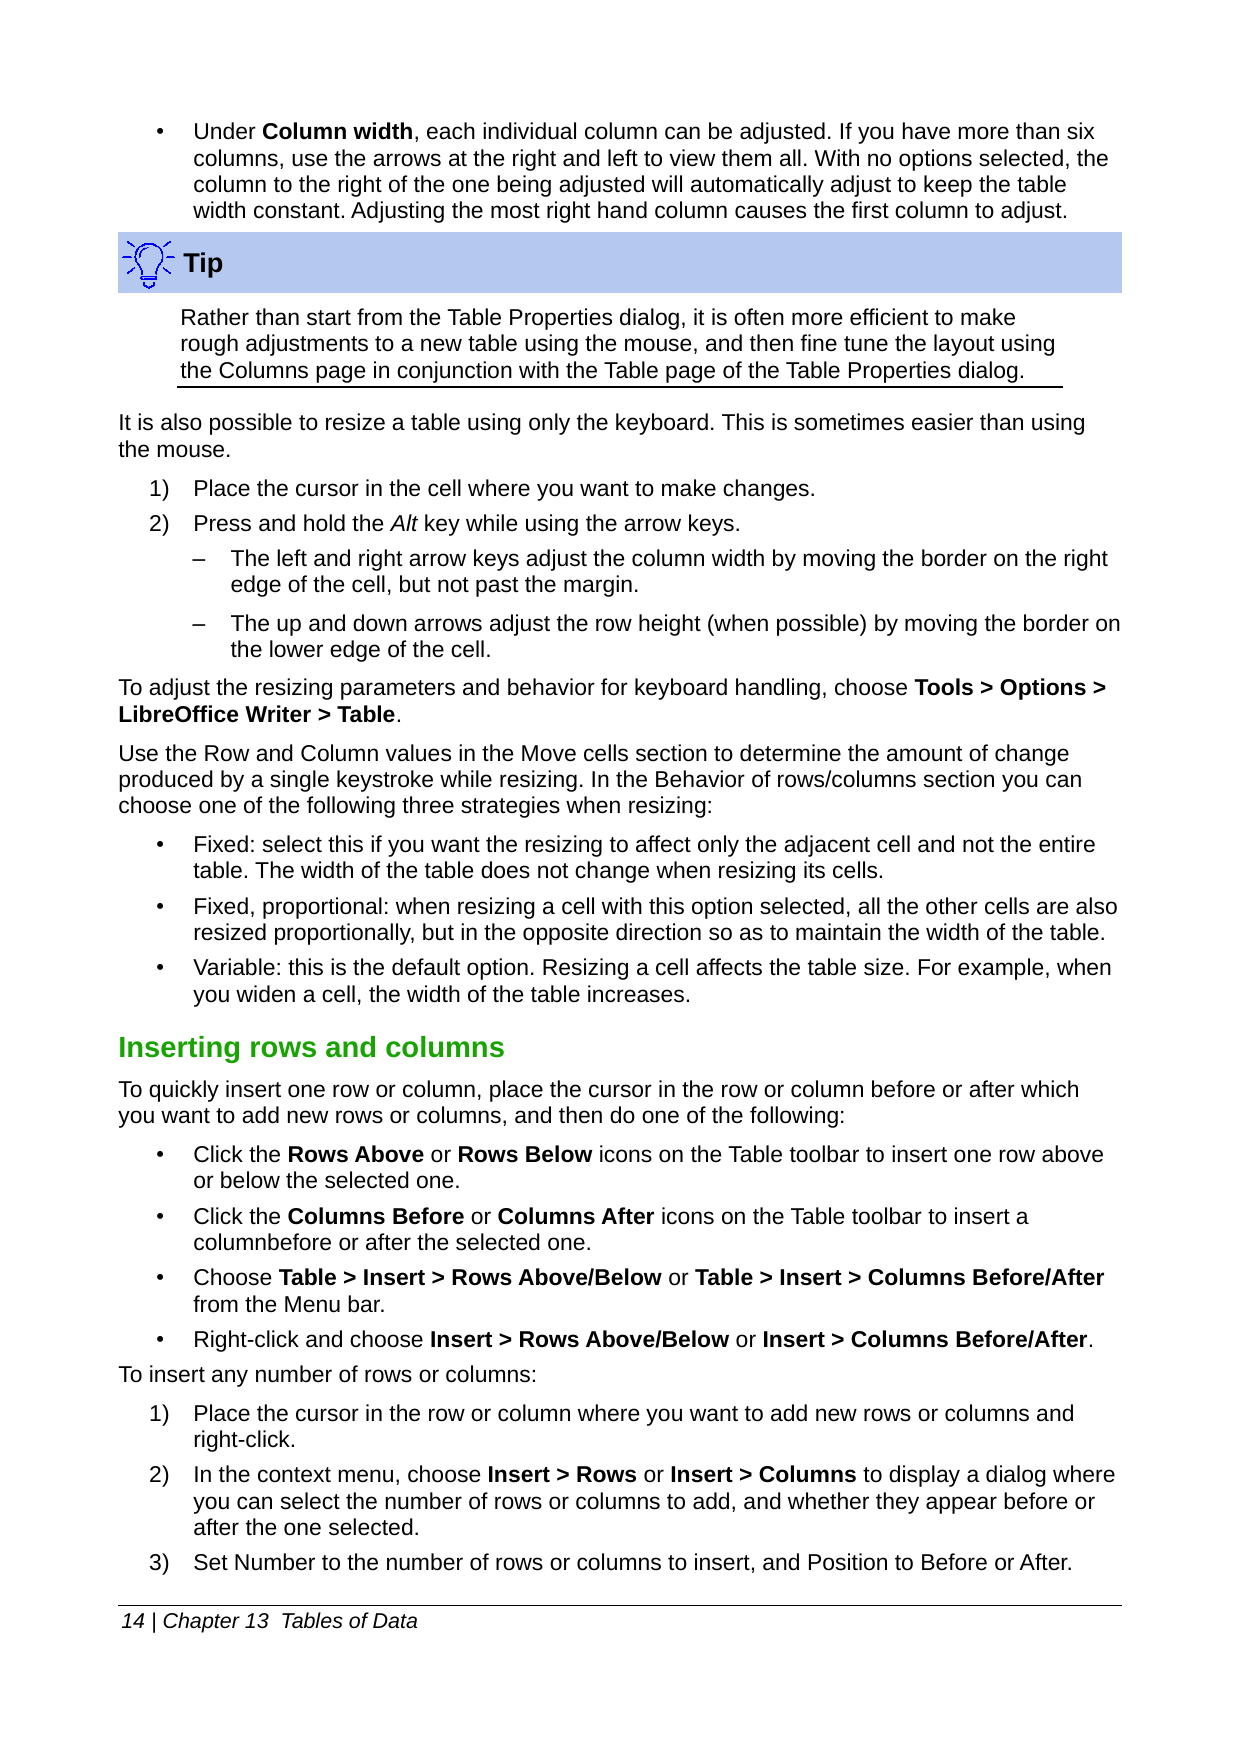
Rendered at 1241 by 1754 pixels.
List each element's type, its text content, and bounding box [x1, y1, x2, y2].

list Press and hold the Alt key while using the arrow keys. [169, 510, 1122, 536]
list It is also possible to resize a table using only the keyboard. This is sometimes easier than using the mouse. [118, 409, 1122, 462]
list Click the Columns Before or Columns After icons on the Table toolbar to insert a columnbefore or after the selected one. [156, 1203, 1122, 1255]
list Place the cursor in the cell where you want to make changes. [169, 474, 1122, 501]
subtitle Inserting rows and columns [118, 1031, 1122, 1064]
list To insert any number of rows or columns: [118, 1361, 1122, 1387]
list To quickly insert one row or column, place the cursor in the row or column before or after which you want to add new rows or columns, and then do one of the following: [118, 1076, 1122, 1128]
text To adjust the resizing parameters and behavior for keyboard handling, choose Tools > Options > LibreOffice Writer > Table. [118, 674, 1122, 727]
list Under Column width, each individual column can be adjusted. If you have more than six columns, use the arrows at the right and left to view them all. With no options selected, the column to the right of the one being adjusted will automatically adjust to keep the table width constant. Adjusting the most right hand column causes the first column to adjust. [156, 118, 1122, 223]
list Place the cursor in the row or column where you want to add new rows or columns and right-click. [169, 1400, 1122, 1452]
list Fixed: select this if you want the resizing to affect only the adjacent cell and not the entire table. The width of the table does not change when resizing its cells. [156, 831, 1122, 884]
subtitle Tip [118, 232, 1122, 293]
picture [119, 233, 179, 293]
list Set Number to the number of rows or columns to insert, and Position to Before or After. [169, 1549, 1122, 1576]
text Use the Row and Column values in the Move cells section to determine the amount of change produced by a single keystroke while resizing. In the Behavior of rows/columns section you can choose one of the following three strategies when resizing: [118, 739, 1122, 818]
list The left and right arrow keys adjust the column width by moving the border on the right edge of the cell, but not past the margin. [192, 545, 1122, 598]
list Fixed, proportional: when resizing a cell with this option selected, all the other cells are also resized proportionally, but in the opposite direction so as to maintain the width of the table. [156, 893, 1122, 945]
list The up and down arrows adjust the row height (when possible) by moving the border on the lower edge of the cell. [192, 609, 1122, 662]
list In the context menu, choose Insert > Rows or Insert > Columns to display a dialog where you can select the number of rows or columns to add, and whether they appear before or after the one selected. [169, 1461, 1122, 1540]
list Choose Table > Insert > Rows Above/Below or Table > Insert > Columns Before/After from the Menu bar. [156, 1264, 1122, 1317]
text Rather than start from the Table Properties dialog, it is often more efficient to make rough adjustments to a new table using the mouse, and then fine tune the layout using the Columns page in conjunction with the Table page of the Table Properties dialog. [177, 301, 1063, 386]
list Click the Rows Above or Rows Below icons on the Table toolbar to insert one row above or below the selected one. [156, 1141, 1122, 1194]
list Right-click and choose Insert > Rows Above/Below or Insert > Columns Before/After. [156, 1326, 1122, 1352]
list Variable: this is the default option. Resizing a cell affects the table size. For example, when you widen a cell, the width of the table increases. [156, 954, 1122, 1007]
